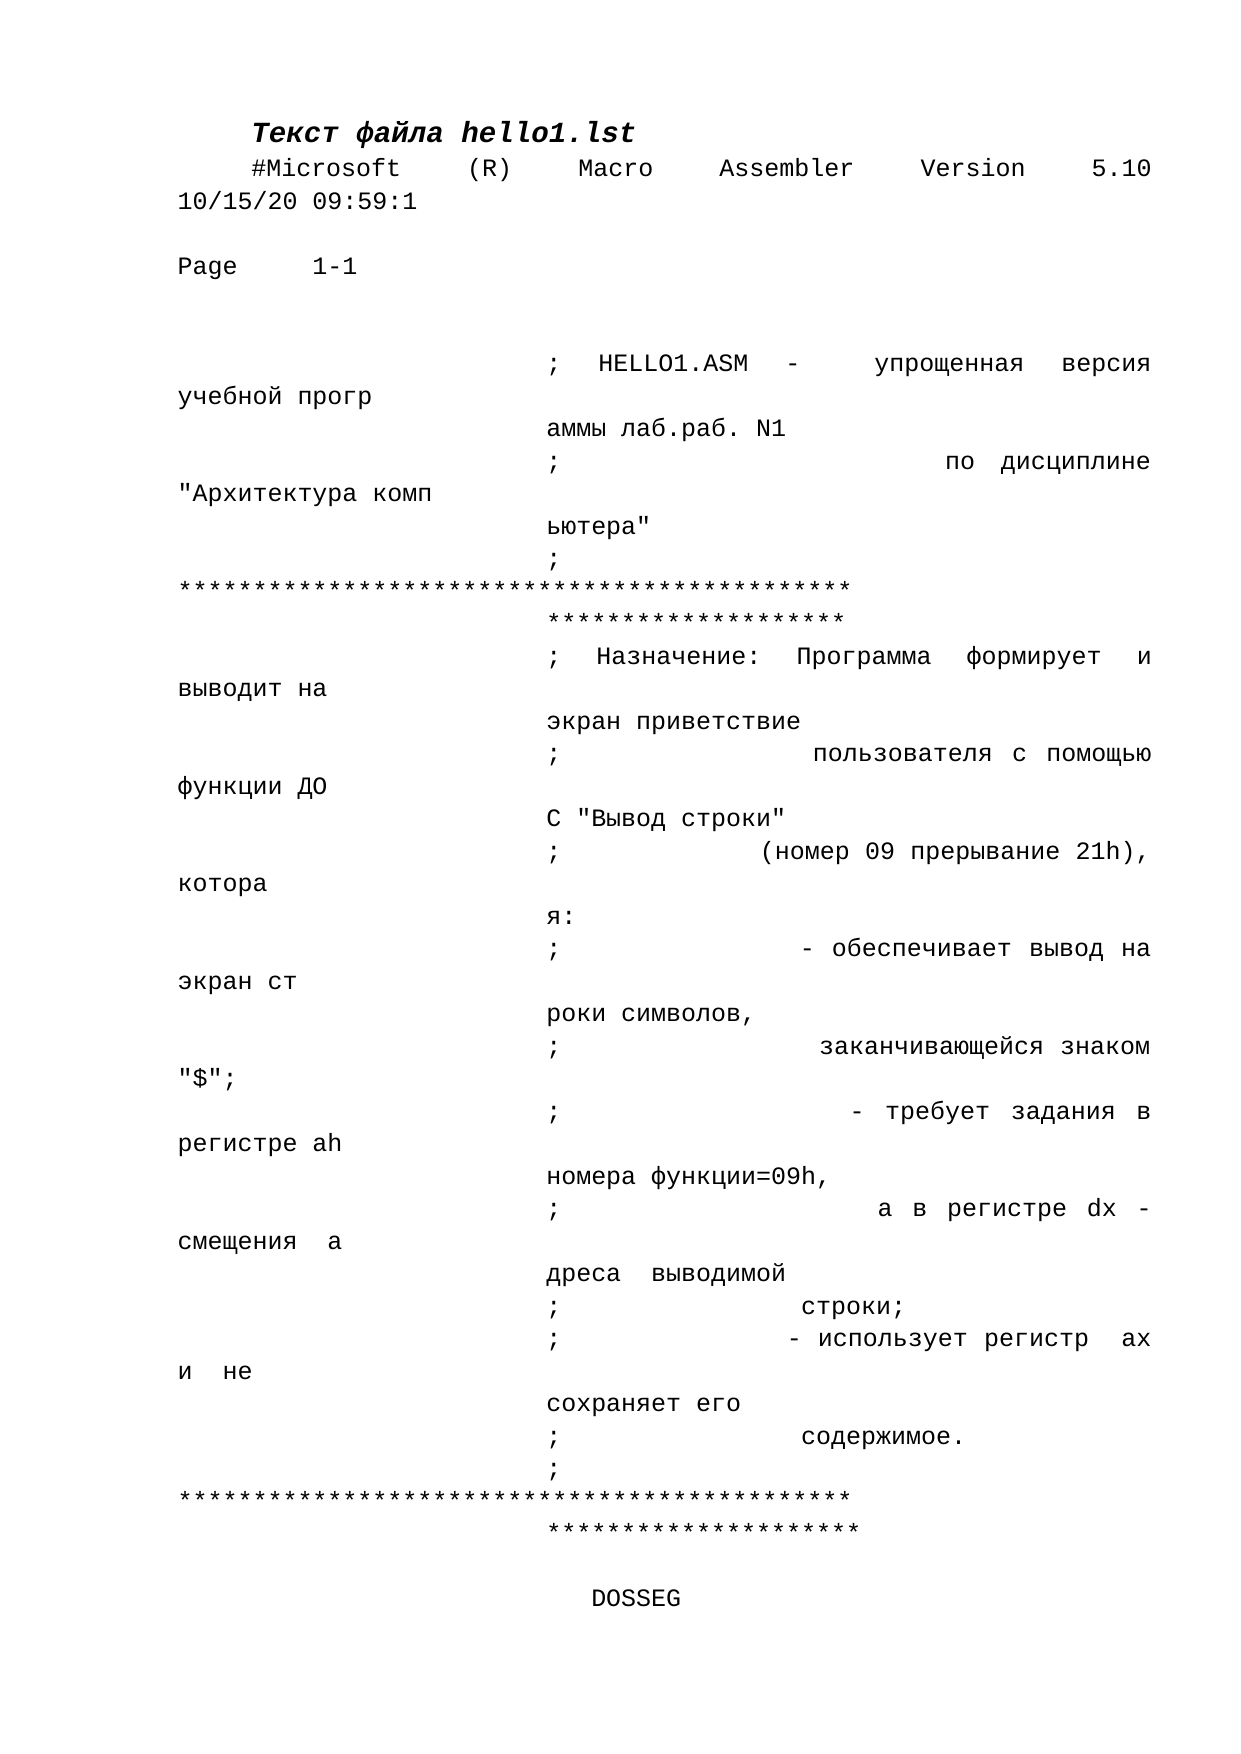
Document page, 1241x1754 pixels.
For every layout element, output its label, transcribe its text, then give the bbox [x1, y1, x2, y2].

text Page 1-1 [177, 221, 1152, 282]
text #Microsoft (R) Macro Assembler Version 5.10 10/15/20 09:59:1 [177, 156, 1152, 217]
text ; пользователя с помощью функции ДО [177, 741, 1152, 802]
text ; содержимое. [177, 1423, 1152, 1452]
text роки символов, [177, 1001, 1152, 1029]
text ; ********************************************* [177, 1456, 1152, 1517]
text Текст файла hello1.lst [177, 118, 1152, 151]
text ******************** [177, 611, 1152, 639]
text ьютера" [177, 513, 1152, 542]
text ; - обеспечивает вывод на экран ст [177, 936, 1152, 997]
text ; - требует задания в регистре ah [177, 1098, 1152, 1159]
text аммы лаб.раб. N1 [177, 416, 1152, 444]
text дреса выводимой [177, 1261, 1152, 1289]
text ; Назначение: Программа формирует и выводит на [177, 643, 1152, 704]
text ; - использует регистр ax и не [177, 1326, 1152, 1387]
text ; по дисциплине "Архитектура комп [177, 448, 1152, 509]
text DOSSEG [177, 1586, 1152, 1614]
text ; (номер 09 прерывание 21h), котора [177, 838, 1152, 899]
text я: [177, 903, 1152, 932]
text ********************* [177, 1521, 1152, 1549]
text ; ********************************************* [177, 546, 1152, 607]
text ; строки; [177, 1293, 1152, 1322]
text ; заканчивающейся знаком "$"; [177, 1033, 1152, 1094]
text С "Вывод строки" [177, 806, 1152, 834]
text экран приветствие [177, 708, 1152, 737]
text ; а в регистре dx - смещения а [177, 1196, 1152, 1257]
text сохраняет его [177, 1391, 1152, 1419]
text ; HELLO1.ASM - упрощенная версия учебной прогр [177, 351, 1152, 412]
text номера функции=09h, [177, 1163, 1152, 1192]
